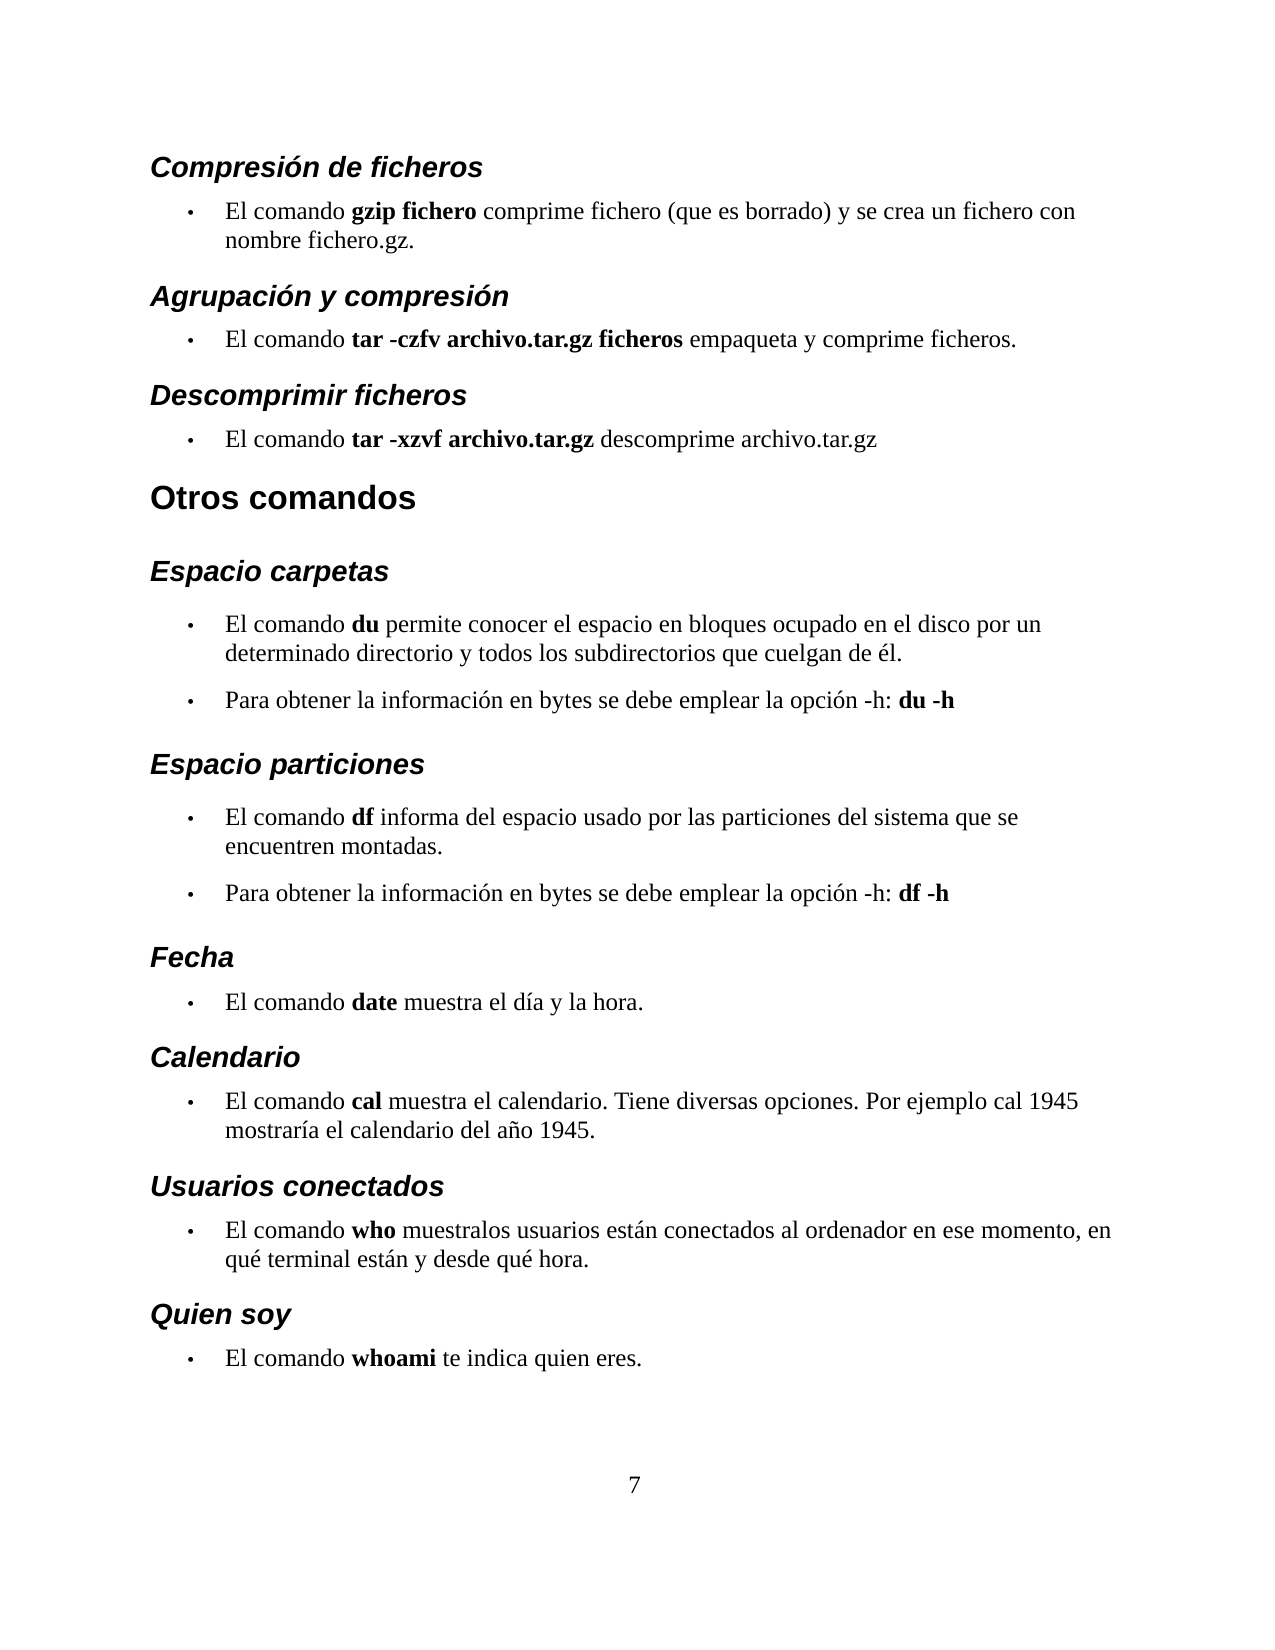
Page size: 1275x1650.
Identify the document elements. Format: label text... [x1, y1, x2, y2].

list El comando who muestralos usuarios están conectados al ordenador en ese momento, en qué terminal están y desde qué hora. [187, 1215, 1125, 1272]
list El comando du permite conocer el espacio en bloques ocupado en el disco por un determinado directorio y todos los subdirectorios que cuelgan de él. [187, 609, 1125, 667]
list El comando whoami te indica quien eres. [187, 1343, 1125, 1372]
list El comando df informa del espacio usado por las particiones del sistema que se encuentren montadas. [187, 802, 1125, 860]
subtitle Otros comandos [150, 478, 1125, 517]
list El comando cal muestra el calendario. Tiene diversas opciones. Por ejemplo cal 1945 mostraría el calendario del año 1945. [187, 1086, 1125, 1144]
list El comando tar -xzvf archivo.tar.gz descomprime archivo.tar.gz [187, 424, 1125, 453]
subtitle Descomprimir ficheros [150, 378, 1125, 412]
subtitle Espacio carpetas [150, 554, 1125, 588]
subtitle Agrupación y compresión [150, 278, 1125, 312]
list Para obtener la información en bytes se debe emplear la opción -h: du -h [187, 685, 1125, 713]
subtitle Espacio particiones [150, 747, 1125, 781]
subtitle Fecha [150, 941, 1125, 974]
list El comando gzip fichero comprime fichero (que es borrado) y se crea un fichero con nombre fichero.gz. [187, 196, 1125, 253]
subtitle Calendario [150, 1040, 1125, 1074]
subtitle Compresión de ficheros [150, 150, 1125, 183]
list Para obtener la información en bytes se debe emplear la opción -h: df -h [187, 878, 1125, 907]
subtitle Quien soy [150, 1297, 1125, 1331]
subtitle Usuarios conectados [150, 1169, 1125, 1202]
list El comando date muestra el día y la hora. [187, 987, 1125, 1015]
list El comando tar -czfv archivo.tar.gz ficheros empaqueta y comprime ficheros. [187, 324, 1125, 353]
